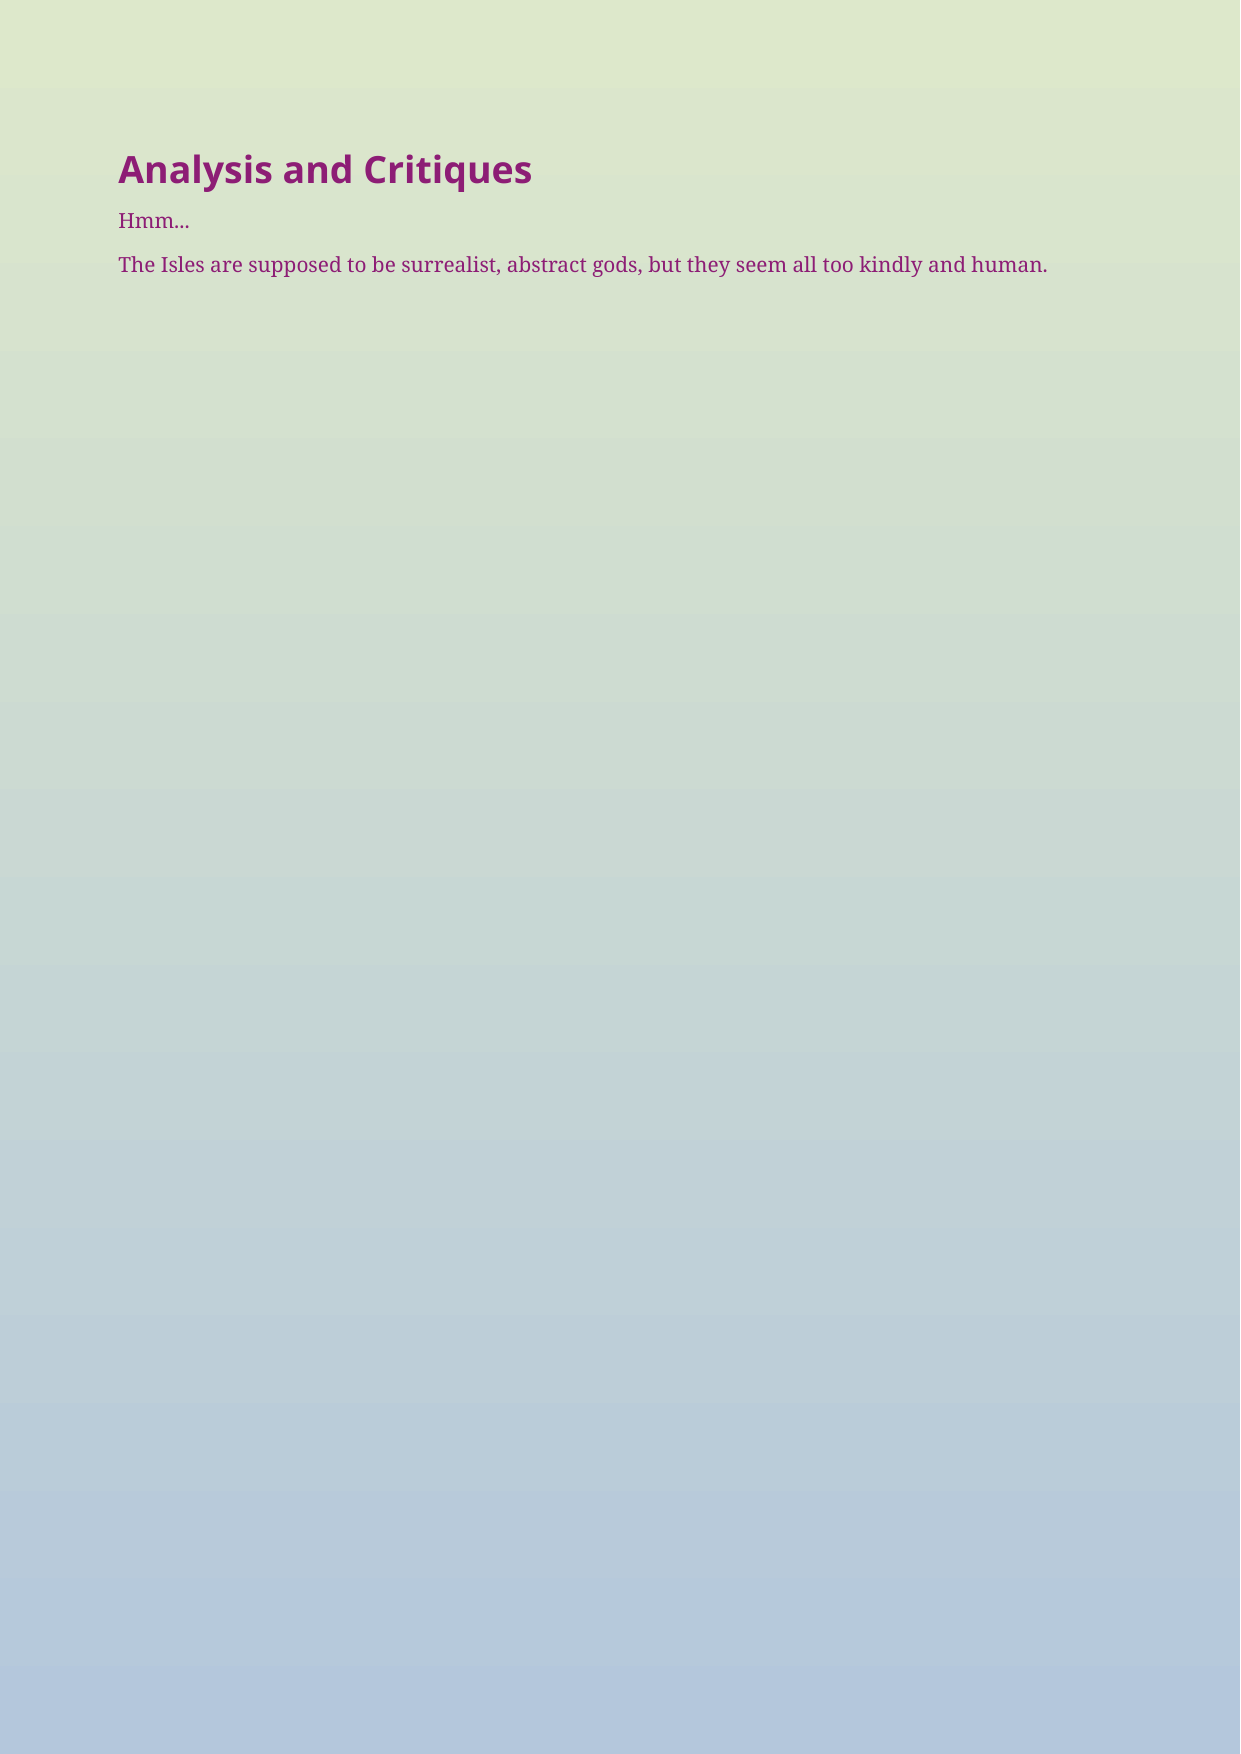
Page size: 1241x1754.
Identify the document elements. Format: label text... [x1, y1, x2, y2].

text The Isles are supposed to be surrealist, abstract gods, but they seem all too kindly and human. [118, 250, 1122, 278]
subtitle Analysis and Critiques [118, 143, 1122, 194]
text Hmm... [118, 207, 1122, 235]
